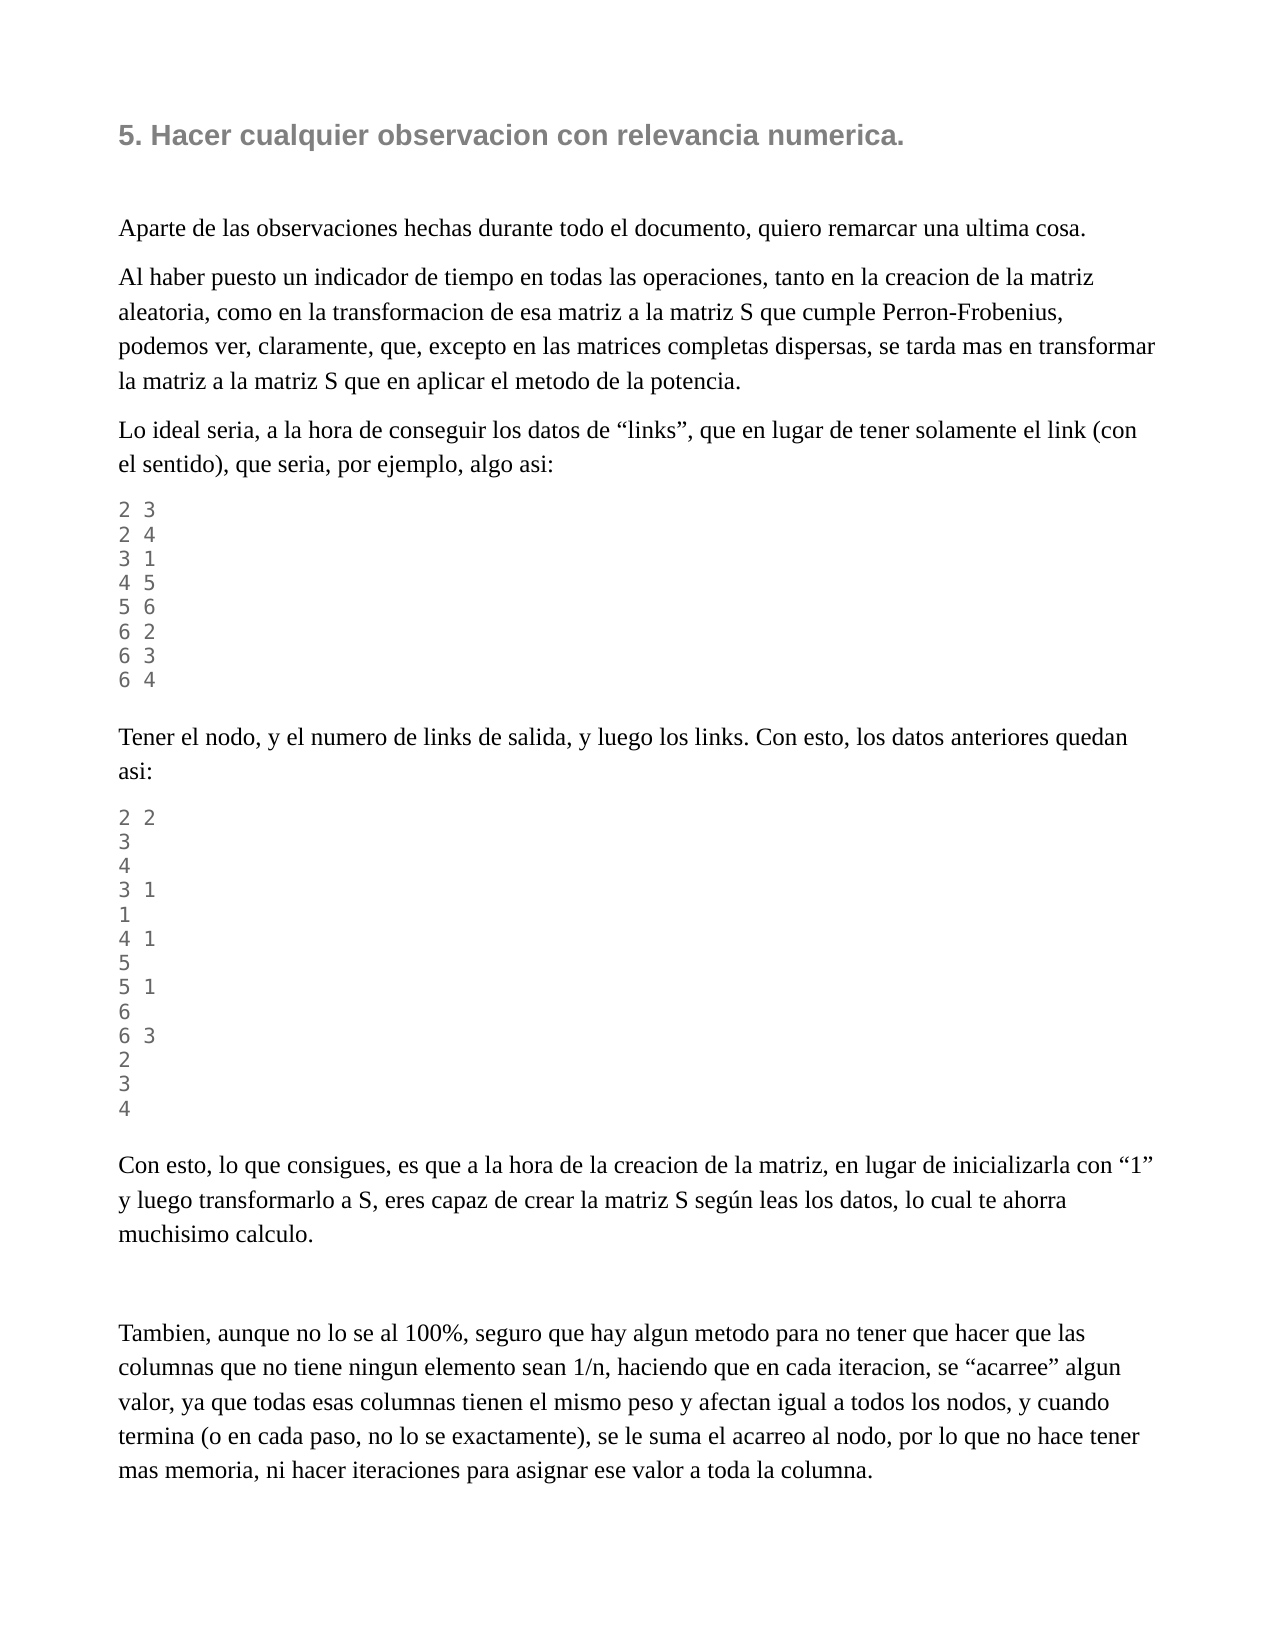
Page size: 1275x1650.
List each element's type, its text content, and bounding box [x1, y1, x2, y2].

text 1 [118, 903, 1157, 927]
text 4 5 [118, 571, 1157, 595]
text 4 [118, 1097, 1157, 1121]
text 6 2 [118, 620, 1157, 644]
text 4 1 [118, 927, 1157, 951]
text Aparte de las observaciones hechas durante todo el documento, quiero remarcar una ultima cosa. [118, 213, 1157, 242]
text 5 6 [118, 595, 1157, 620]
text 5 [118, 951, 1157, 975]
text Tambien, aunque no lo se al 100%, seguro que hay algun metodo para no tener que hacer que las columnas que no tiene ningun elemento sean 1/n, haciendo que en cada iteracion, se “acarree” algun valor, ya que todas esas columnas tienen el mismo peso y afectan igual a todos los nodos, y cuando termina (o en cada paso, no lo se exactamente), se le suma el acarreo al nodo, por lo que no hace tener mas memoria, ni hacer iteraciones para asignar ese valor a toda la columna. [118, 1318, 1157, 1484]
text 2 3 [118, 498, 1157, 523]
text 2 4 [118, 523, 1157, 547]
text 3 1 [118, 878, 1157, 903]
text 6 [118, 1000, 1157, 1024]
text Tener el nodo, y el numero de links de salida, y luego los links. Con esto, los datos anteriores quedan asi: [118, 722, 1157, 785]
text 6 4 [118, 668, 1157, 692]
text Lo ideal seria, a la hora de conseguir los datos de “links”, que en lugar de tener solamente el link (con el sentido), que seria, por ejemplo, algo asi: [118, 415, 1157, 478]
text Con esto, lo que consigues, es que a la hora de la creacion de la matriz, en lugar de inicializarla con “1” y luego transformarlo a S, eres capaz de crear la matriz S según leas los datos, lo cual te ahorra muchisimo calculo. [118, 1151, 1157, 1248]
text 6 3 [118, 1024, 1157, 1048]
text 2 [118, 1048, 1157, 1072]
text 5 1 [118, 975, 1157, 1000]
text 3 1 [118, 547, 1157, 571]
text 3 [118, 830, 1157, 854]
text 6 3 [118, 644, 1157, 668]
text Al haber puesto un indicador de tiempo en todas las operaciones, tanto en la creacion de la matriz aleatoria, como en la transformacion de esa matriz a la matriz S que cumple Perron-Frobenius, podemos ver, claramente, que, excepto en las matrices completas dispersas, se tarda mas en transformar la matriz a la matriz S que en aplicar el metodo de la potencia. [118, 262, 1157, 394]
text 2 2 [118, 806, 1157, 830]
subtitle 5. Hacer cualquier observacion con relevancia numerica. [118, 118, 1157, 152]
text 4 [118, 854, 1157, 878]
text 3 [118, 1072, 1157, 1097]
